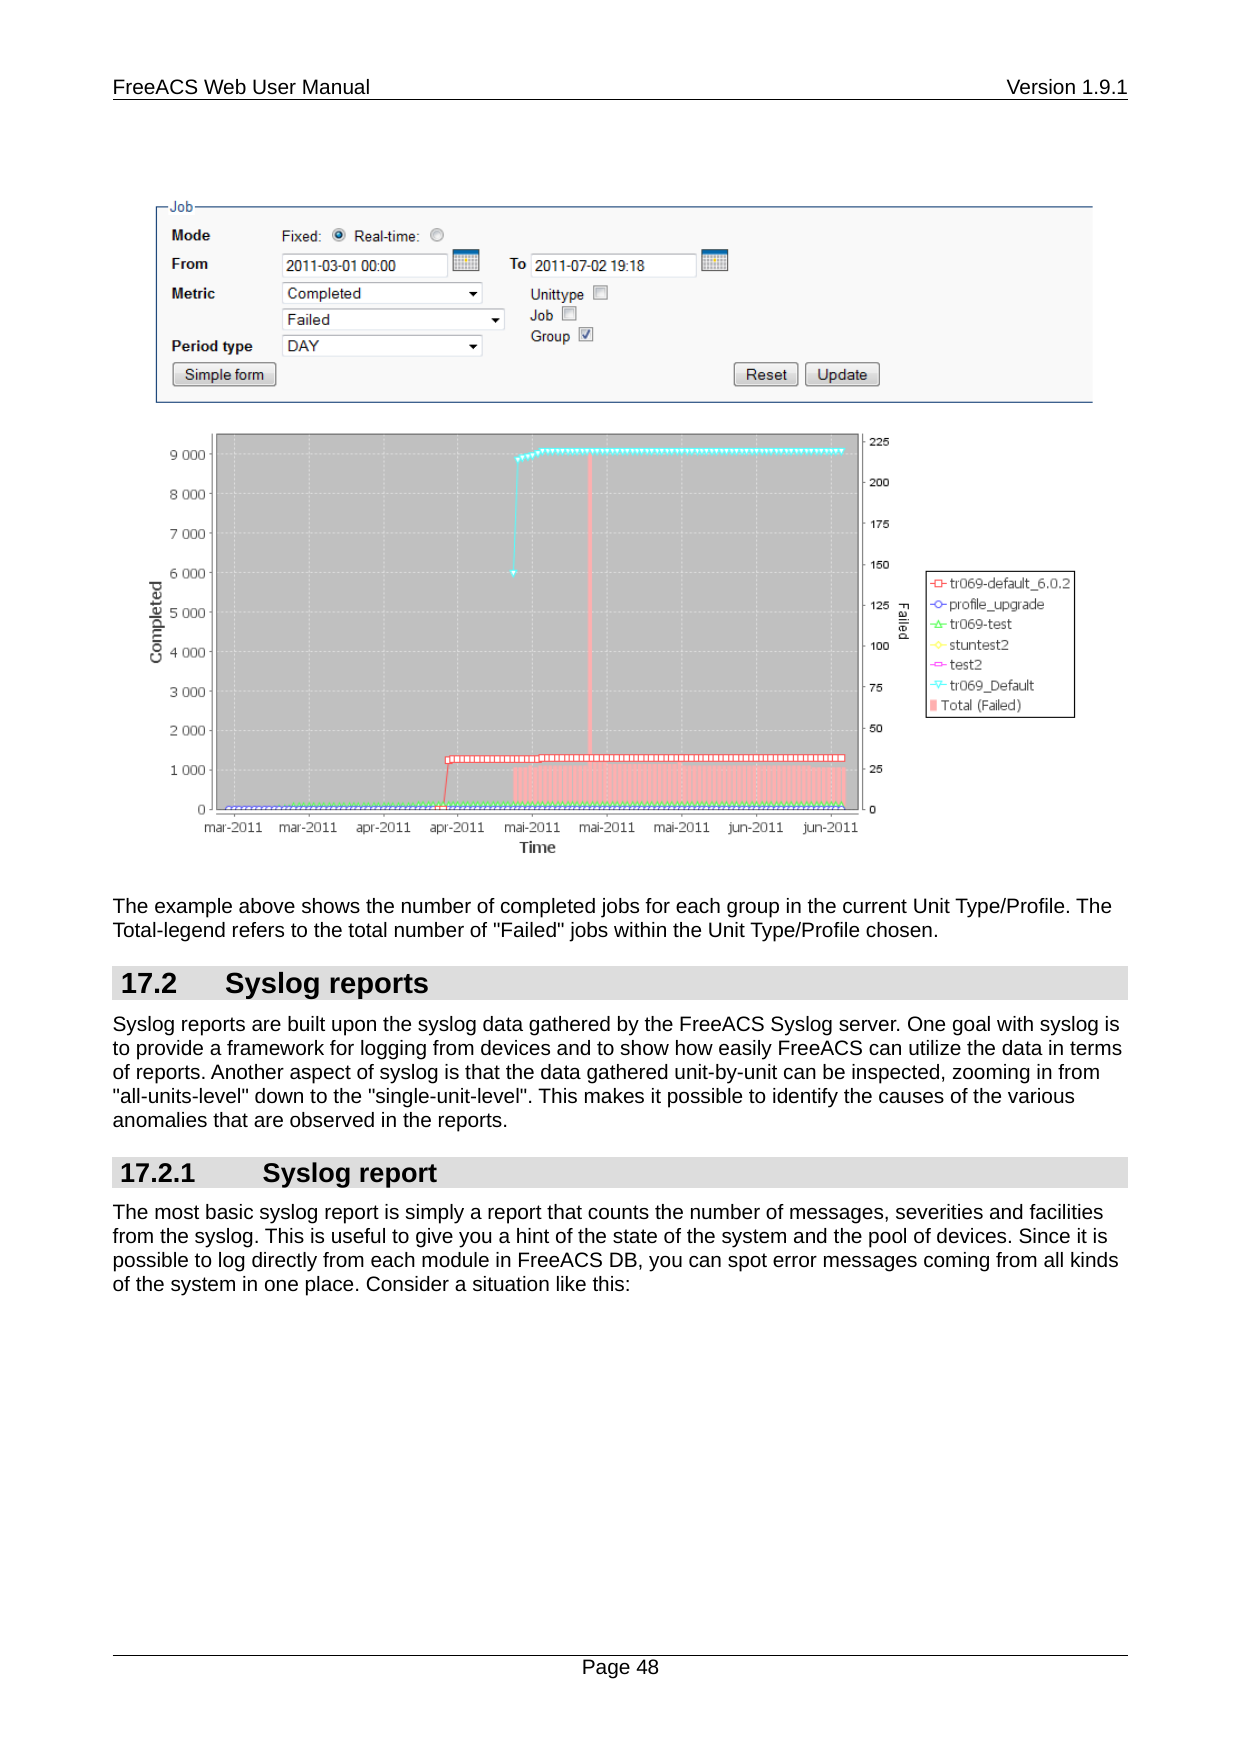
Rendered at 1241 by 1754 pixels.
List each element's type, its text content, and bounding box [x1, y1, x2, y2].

picture [147, 192, 1093, 864]
text The most basic syslog report is simply a report that counts the number of messages, severities and facilities from the syslog. This is useful to give you a hint of the state of the system and the pool of devices. Since it is possible to log directly from each module in FreeACS DB, you can spot error messages coming from all kinds of the system in one place. Consider a situation like this: [112, 1200, 1128, 1296]
text The example above shows the number of completed jobs for each group in the current Unit Type/Profile. The Total-legend refers to the total number of "Failed" jobs within the Unit Type/Profile chosen. [112, 162, 1128, 941]
subtitle Syslog reports [112, 966, 1128, 1000]
subtitle Syslog report [112, 1157, 1128, 1188]
text Syslog reports are built upon the syslog data gathered by the FreeACS Syslog server. One goal with syslog is to provide a framework for logging from devices and to show how easily FreeACS can utilize the data in terms of reports. Another aspect of syslog is that the data gathered unit-by-unit can be inspected, zooming in from "all-units-level" down to the "single-unit-level". This makes it possible to identify the causes of the various anomalies that are observed in the reports. [112, 1012, 1128, 1132]
